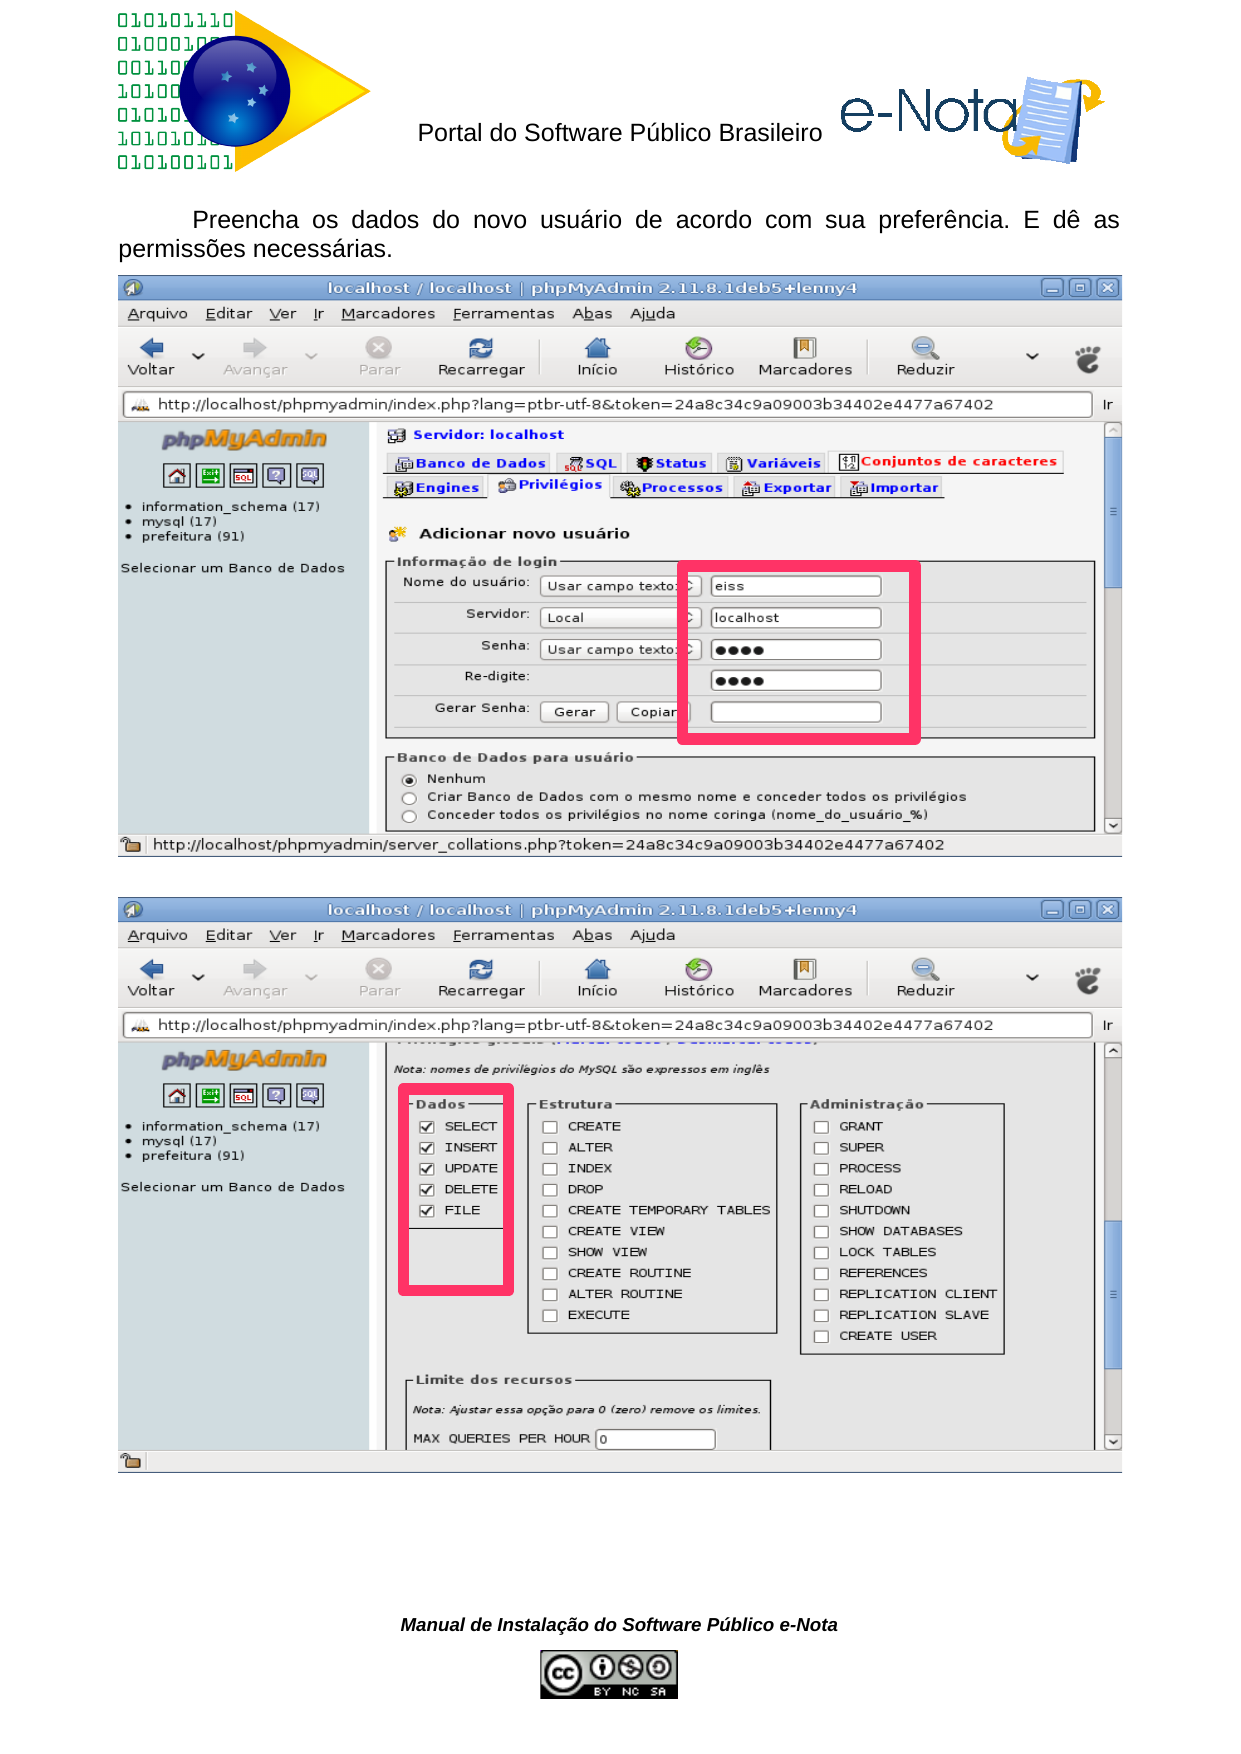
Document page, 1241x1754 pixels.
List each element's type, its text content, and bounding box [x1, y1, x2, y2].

picture [118, 897, 1123, 1473]
picture [118, 10, 371, 172]
picture [118, 275, 1123, 857]
picture [540, 1650, 678, 1699]
picture [832, 69, 1111, 171]
text Preencha os dados do novo usuário de acordo com sua preferência. E dê as permissões necessárias. [118, 205, 1122, 263]
